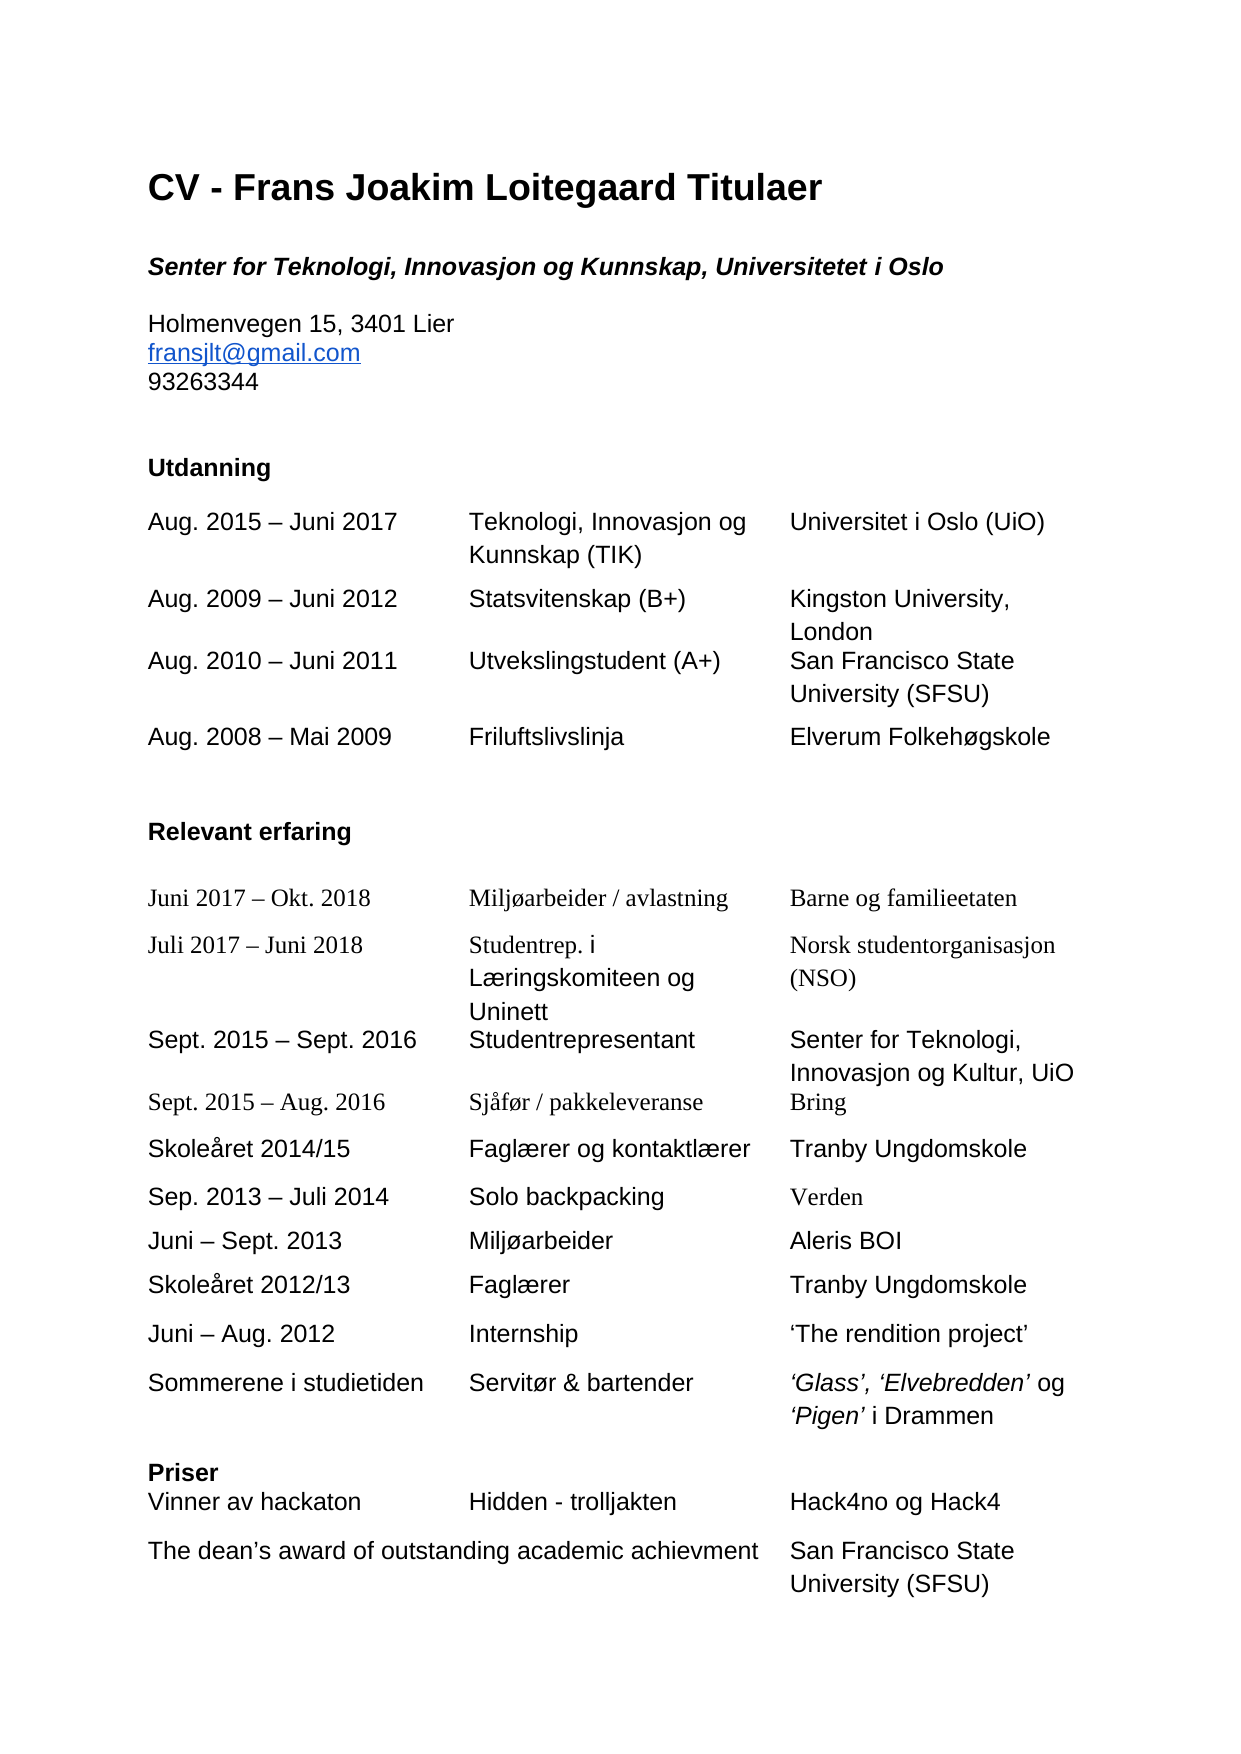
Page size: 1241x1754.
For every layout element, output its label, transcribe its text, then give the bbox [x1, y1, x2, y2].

table_cell Aleris BOI [778, 1226, 1099, 1271]
table_cell Aug. 2010 – Juni 2011 [136, 646, 457, 721]
table_header Miljøarbeider / avlastning [458, 883, 778, 930]
table_cell Miljøarbeider [458, 1226, 778, 1271]
table_cell Skoleåret 2014/15 [136, 1134, 457, 1182]
table_header Juni 2017 – Okt. 2018 [136, 883, 457, 930]
table_cell Juni – Aug. 2012 [136, 1319, 457, 1368]
table_cell Studentrepresentant [458, 1025, 778, 1087]
text CV - Frans Joakim Loitegaard Titulaer [148, 165, 1092, 208]
text 93263344 [148, 367, 1092, 395]
table_header Teknologi, Innovasjon og Kunnskap (TIK) [458, 507, 778, 584]
table_cell San Francisco State University (SFSU) [778, 646, 1099, 721]
table_header Hidden - trolljakten [458, 1487, 778, 1536]
table_cell Sommerene i studietiden [136, 1368, 457, 1429]
table_cell Aug. 2009 – Juni 2012 [136, 584, 457, 646]
table_header Vinner av hackaton [136, 1487, 457, 1536]
table_cell San Francisco State University (SFSU) [778, 1536, 1099, 1597]
table_cell Statsvitenskap (B+) [458, 584, 778, 646]
table_cell Faglærer og kontaktlærer [458, 1134, 778, 1182]
table_header Aug. 2015 – Juni 2017 [136, 507, 457, 584]
table_cell Kingston University, London [778, 584, 1099, 646]
table_cell Servitør & bartender [458, 1368, 778, 1429]
text fransjlt@gmail.com [148, 338, 1092, 367]
table_cell Juli 2017 – Juni 2018 [136, 930, 457, 1025]
table_cell Tranby Ungdomskole [778, 1271, 1099, 1319]
table_cell Tranby Ungdomskole [778, 1134, 1099, 1182]
table_cell Sept. 2015 – Sept. 2016 [136, 1025, 457, 1087]
table_cell ‘The rendition project’ [778, 1319, 1099, 1368]
table_cell ‘Glass’, ‘Elvebredden’ og ‘Pigen’ i Drammen [778, 1368, 1099, 1429]
table_header Universitet i Oslo (UiO) [778, 507, 1099, 584]
table_cell Solo backpacking [458, 1182, 778, 1226]
table_header Barne og familieetaten [778, 883, 1099, 930]
table_cell Friluftslivslinja [458, 721, 778, 763]
table_cell Norsk studentorganisasjon (NSO) [778, 930, 1099, 1025]
table_cell Utvekslingstudent (A+) [458, 646, 778, 721]
table_cell Sept. 2015 – Aug. 2016 [136, 1087, 457, 1134]
table_cell Senter for Teknologi, Innovasjon og Kultur, UiO [778, 1025, 1099, 1087]
text Priser [148, 1458, 1092, 1487]
table_cell Aug. 2008 – Mai 2009 [136, 721, 457, 763]
text Relevant erfaring [148, 817, 1092, 846]
table_cell Faglærer [458, 1271, 778, 1319]
table_cell Bring [778, 1087, 1099, 1134]
table_cell Sep. 2013 – Juli 2014 [136, 1182, 457, 1226]
table_cell Sjåfør / pakkeleveranse [458, 1087, 778, 1134]
table_cell Verden [778, 1182, 1099, 1226]
text Holmenvegen 15, 3401 Lier [148, 309, 1092, 338]
table_cell Studentrep. i Læringskomiteen og Uninett [458, 930, 778, 1025]
table_cell The dean’s award of outstanding academic achievment [136, 1536, 778, 1597]
table_header Hack4no og Hack4 [778, 1487, 1099, 1536]
text Senter for Teknologi, Innovasjon og Kunnskap, Universitetet i Oslo [148, 252, 1092, 280]
table_cell Elverum Folkehøgskole [778, 721, 1099, 763]
table_cell Skoleåret 2012/13 [136, 1271, 457, 1319]
table_cell Internship [458, 1319, 778, 1368]
table_cell Juni – Sept. 2013 [136, 1226, 457, 1271]
text Utdanning [148, 453, 1092, 482]
